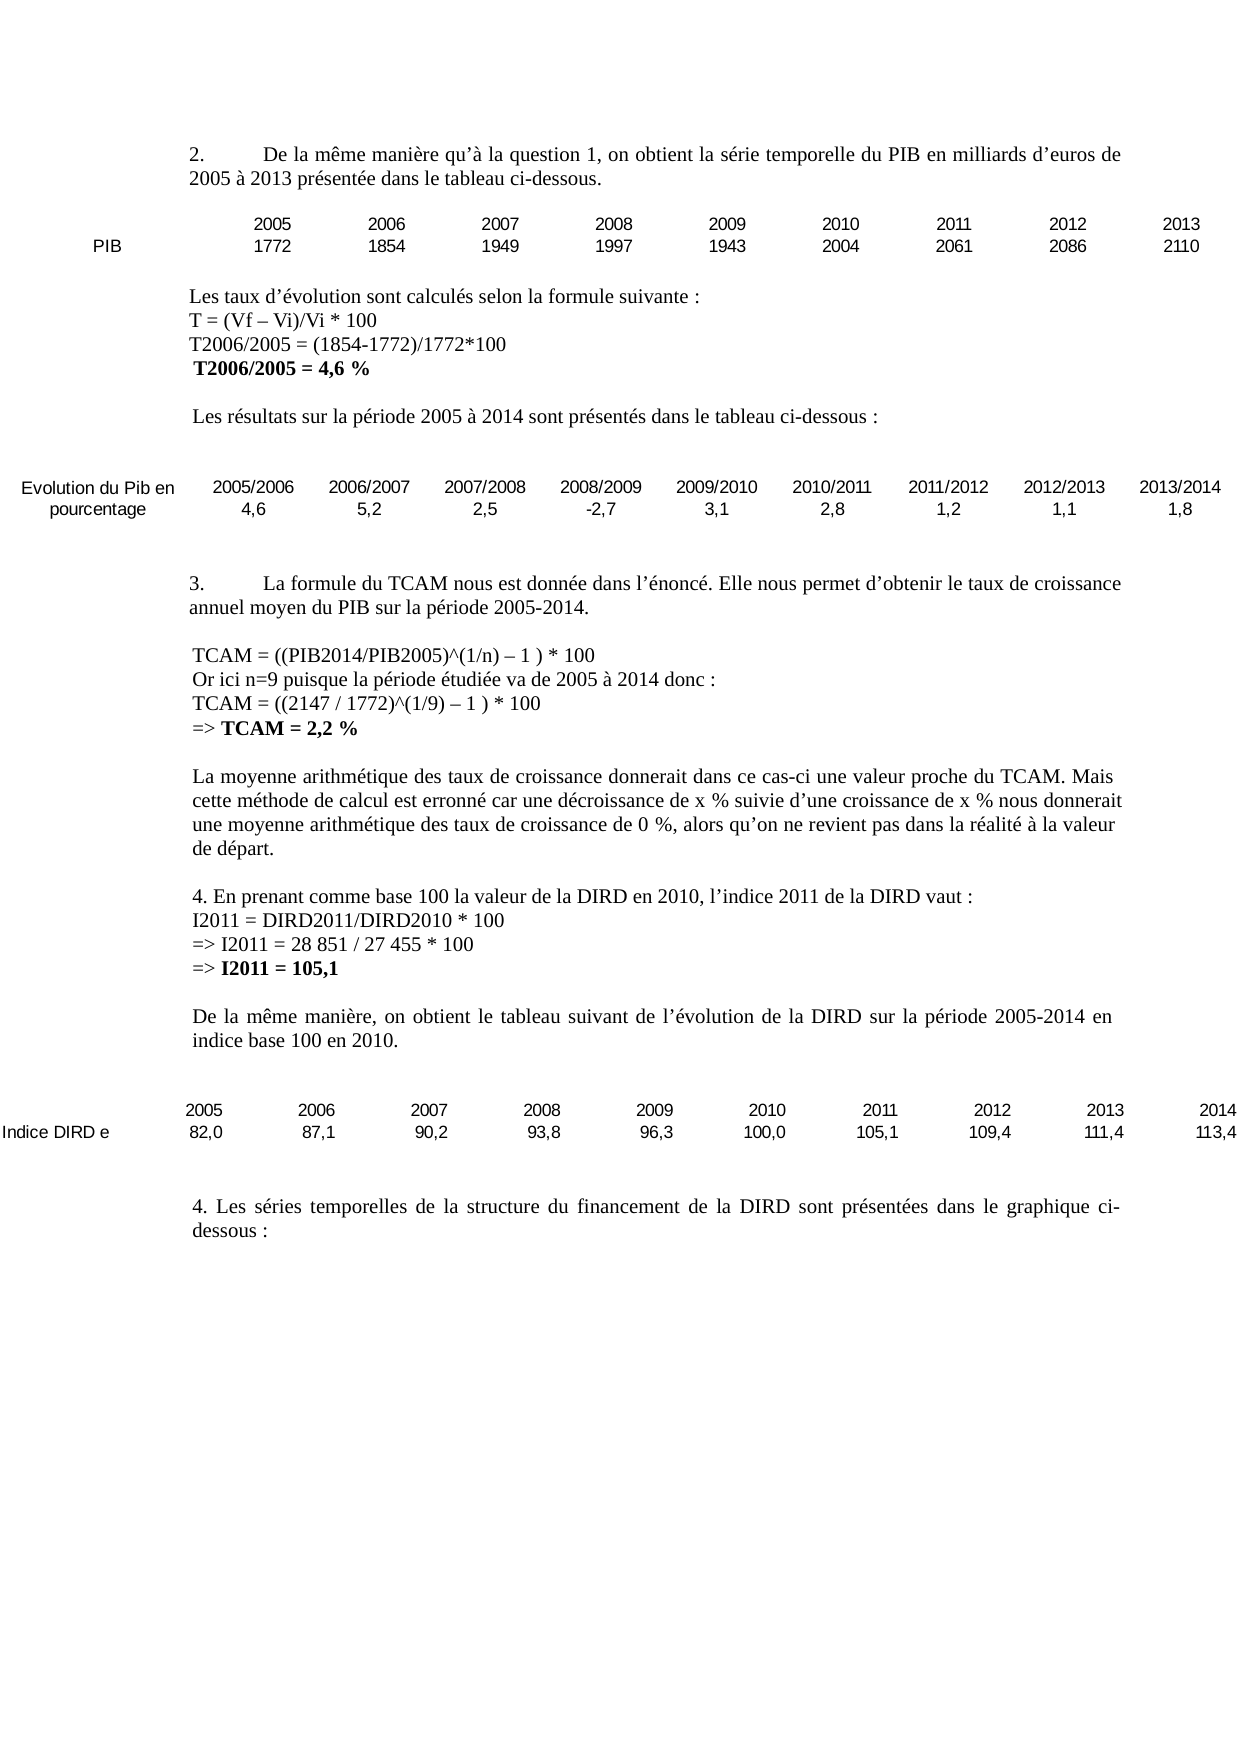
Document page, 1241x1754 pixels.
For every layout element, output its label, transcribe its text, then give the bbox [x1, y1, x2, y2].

list T2006/2005 = 4,6 % [156, 356, 1122, 380]
text => I2011 = 105,1 [118, 956, 1122, 980]
text La moyenne arithmétique des taux de croissance donnerait dans ce cas-ci une valeur proche du TCAM. Mais cette méthode de calcul est erronné car une décroissance de x % suivie d’une croissance de x % nous donnerait une moyenne arithmétique des taux de croissance de 0 %, alors qu’on ne revient pas dans la réalité à la valeur de départ. [118, 763, 1122, 860]
text => TCAM = 2,2 % [118, 715, 1122, 739]
text 4. Les séries temporelles de la structure du financement de la DIRD sont présentées dans le graphique ci- dessous : [118, 1194, 1122, 1242]
text TCAM = ((2147 / 1772)^(1/9) – 1 ) * 100 [118, 691, 1122, 715]
text Or ici n=9 puisque la période étudiée va de 2005 à 2014 donc : [118, 667, 1122, 691]
text => I2011 = 28 851 / 27 455 * 100 [118, 932, 1122, 956]
list T2006/2005 = (1854-1772)/1772*100 [189, 332, 1122, 356]
text I2011 = DIRD2011/DIRD2010 * 100 [118, 908, 1122, 932]
list T = (Vf – Vi)/Vi * 100 [189, 308, 1122, 332]
text De la même manière, on obtient le tableau suivant de l’évolution de la DIRD sur la période 2005-2014 en indice base 100 en 2010. [118, 1004, 1122, 1052]
list La formule du TCAM nous est donnée dans l’énoncé. Elle nous permet d’obtenir le taux de croissance annuel moyen du PIB sur la période 2005-2014. [189, 571, 1122, 619]
text 4. En prenant comme base 100 la valeur de la DIRD en 2010, l’indice 2011 de la DIRD vaut : [118, 884, 1122, 908]
text Les résultats sur la période 2005 à 2014 sont présentés dans le tableau ci-dessous : [118, 404, 1122, 428]
list Les taux d’évolution sont calculés selon la formule suivante : [189, 284, 1122, 308]
list De la même manière qu’à la question 1, on obtient la série temporelle du PIB en milliards d’euros de 2005 à 2013 présentée dans le tableau ci-dessous. [189, 142, 1122, 190]
text TCAM = ((PIB2014/PIB2005)^(1/n) – 1 ) * 100 [118, 643, 1122, 667]
